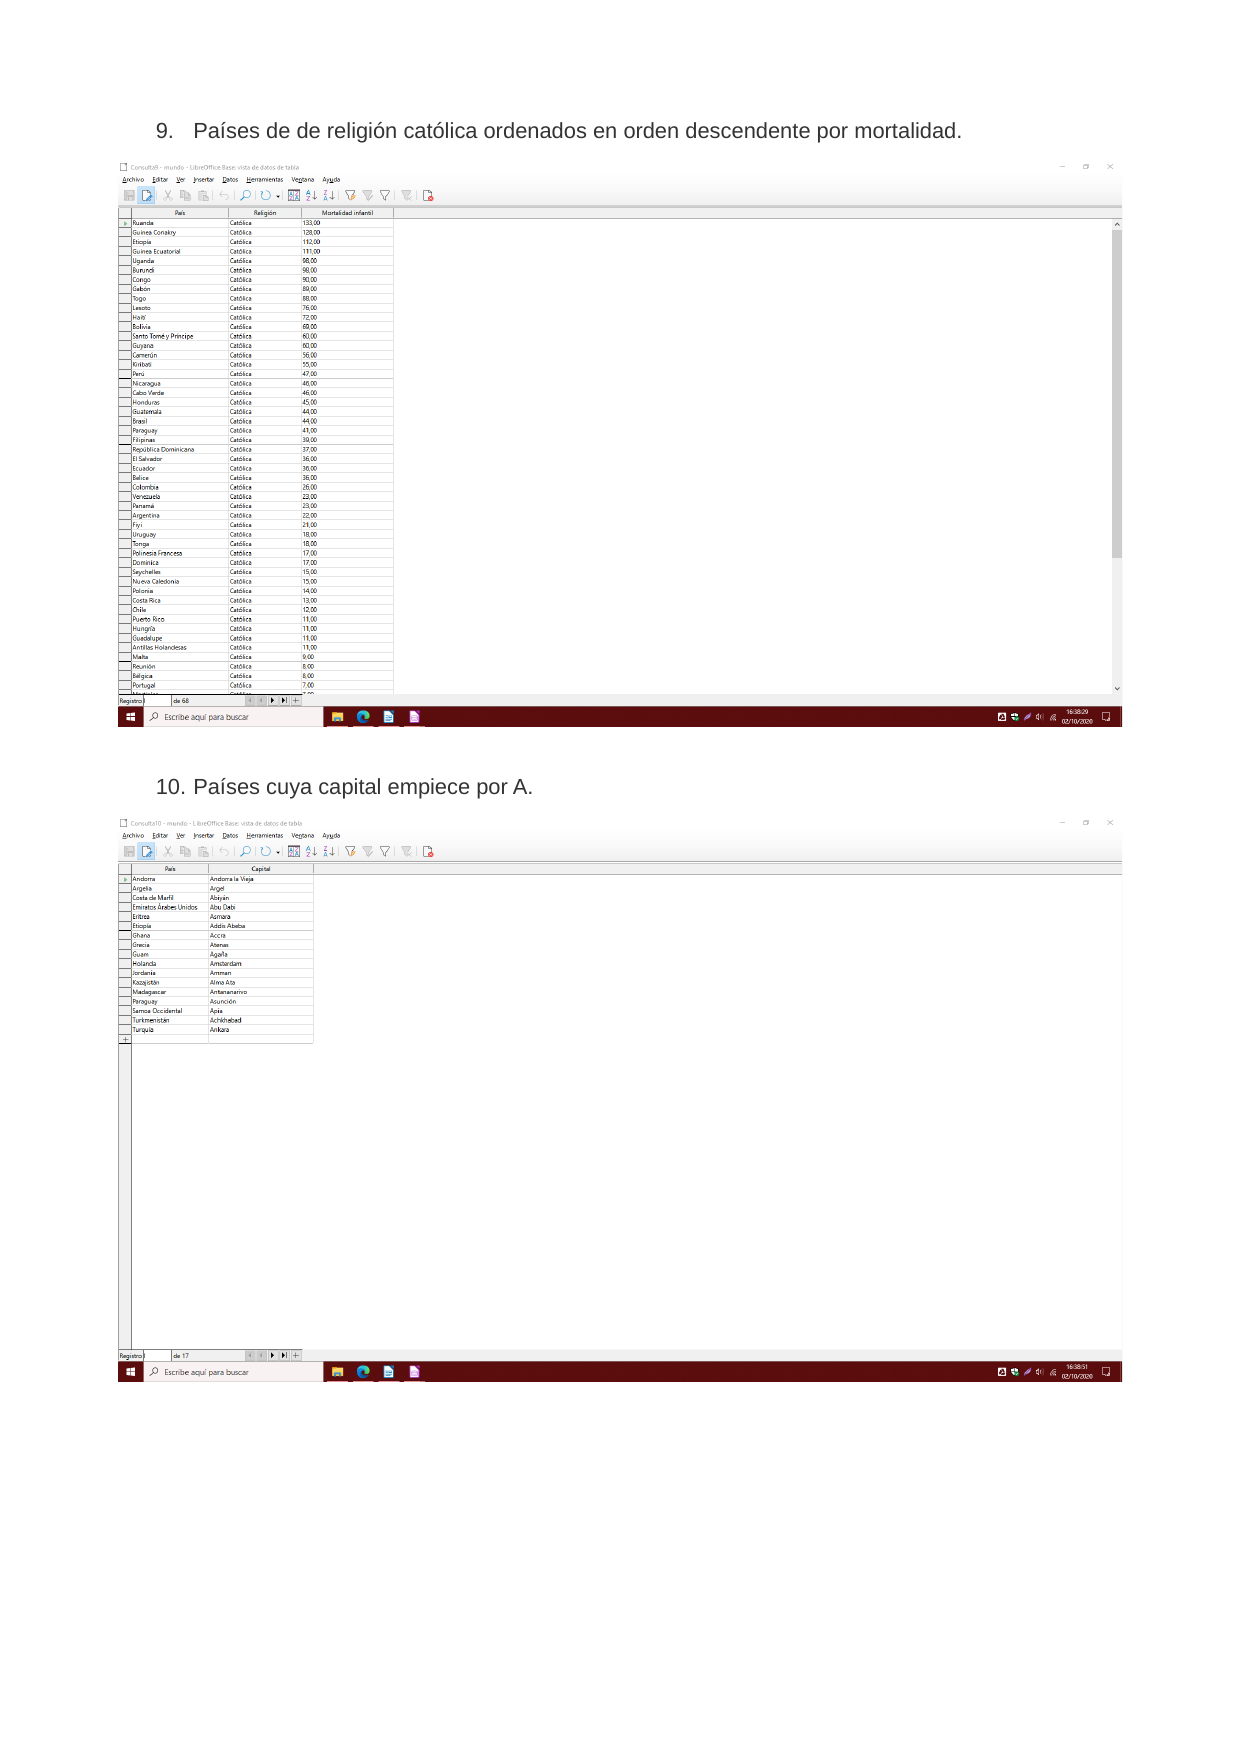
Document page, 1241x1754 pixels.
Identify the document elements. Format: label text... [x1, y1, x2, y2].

list Países cuya capital empiece por A. [156, 774, 1122, 799]
picture [118, 817, 1123, 1382]
picture [118, 161, 1123, 727]
list Países de de religión católica ordenados en orden descendente por mortalidad. [156, 118, 1122, 143]
